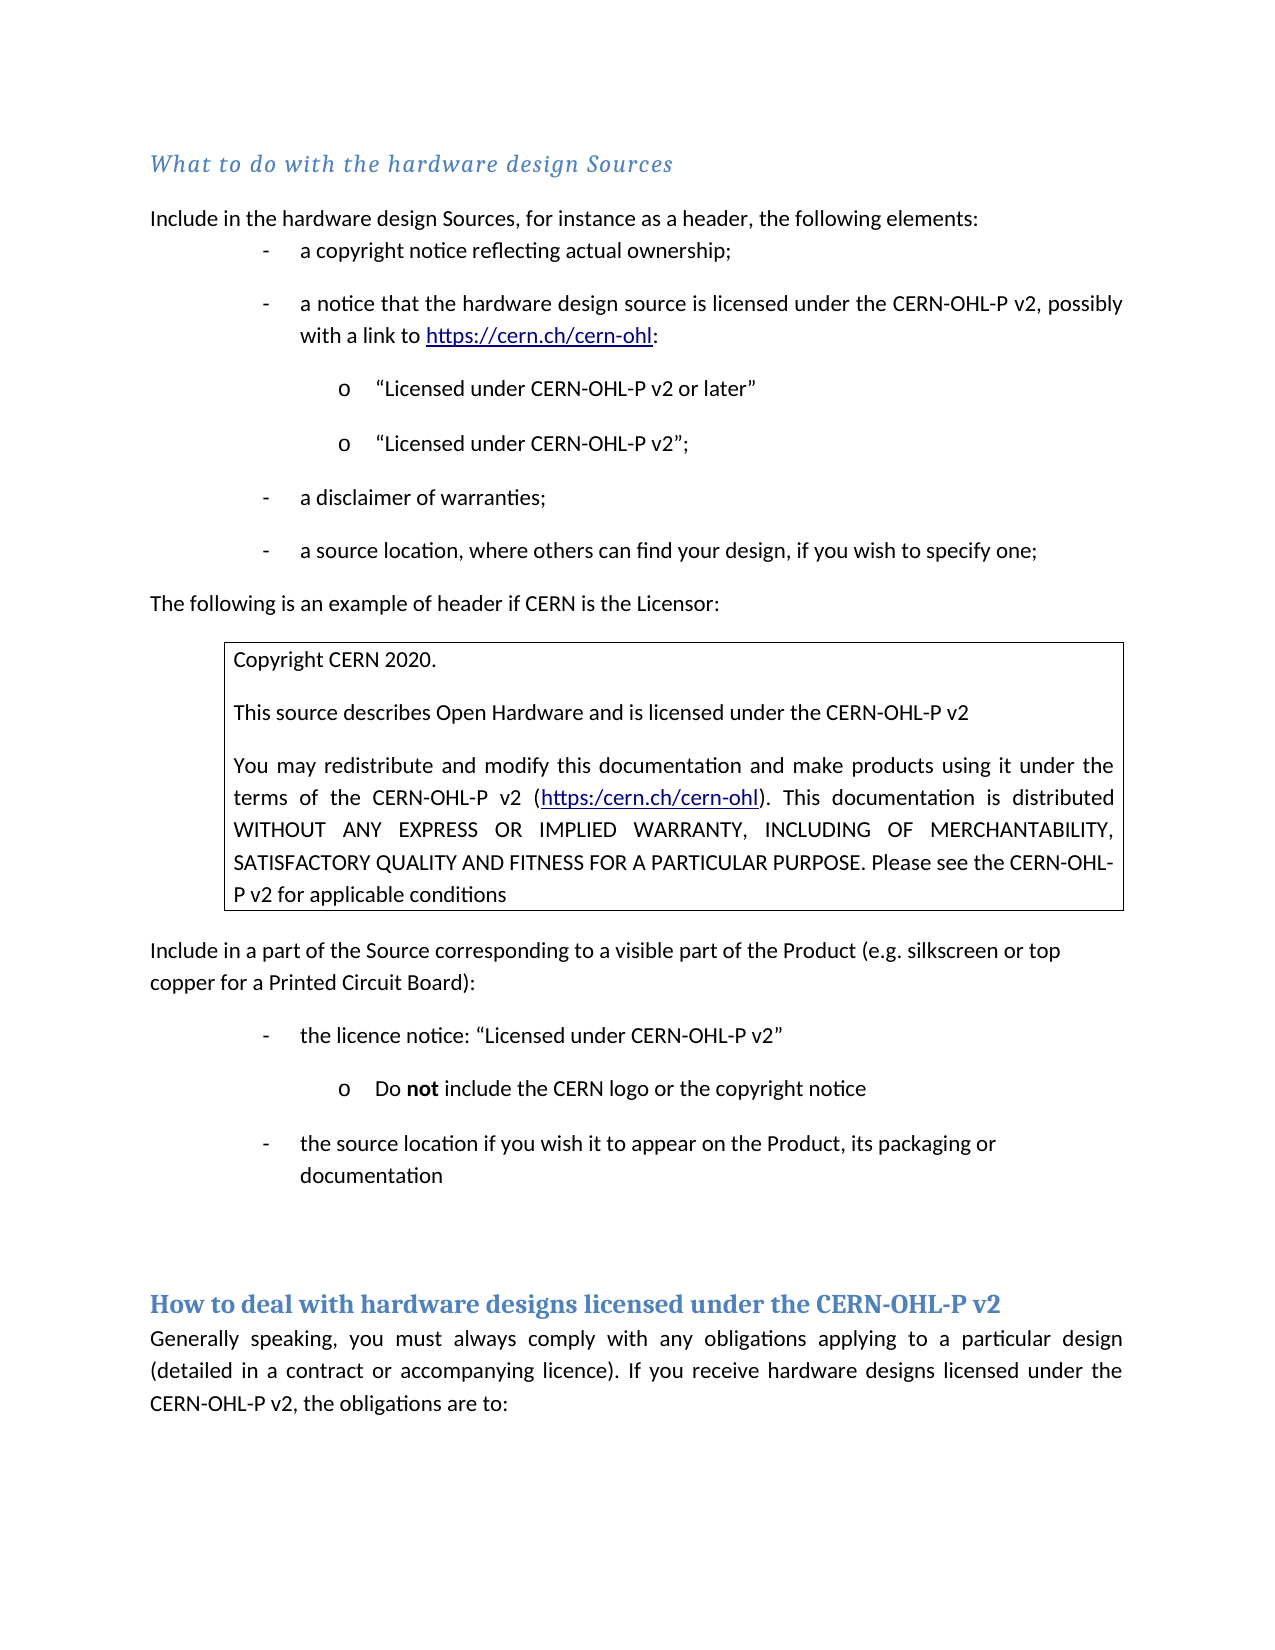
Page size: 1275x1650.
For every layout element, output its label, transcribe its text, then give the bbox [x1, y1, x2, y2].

subtitle What to do with the hardware design Sources [150, 150, 1125, 179]
list “Licensed under CERN-OHL-P v2”; [337, 429, 1125, 458]
text Include in the hardware design Sources, for instance as a header, the following elements: [150, 204, 1125, 232]
list the source location if you wish it to appear on the Product, its packaging or documentation [262, 1129, 1125, 1189]
text The following is an example of header if CERN is the Licensor: [150, 589, 1125, 617]
text This source describes Open Hardware and is licensed under the CERN-OHL-P v2 [225, 695, 1123, 726]
text Copyright CERN 2020. [225, 643, 1123, 673]
list “Licensed under CERN-OHL-P v2 or later” [337, 374, 1125, 403]
text You may redistribute and modify this documentation and make products using it under the terms of the CERN-OHL-P v2 (https:/cern.ch/cern-ohl). This documentation is distributed WITHOUT ANY EXPRESS OR IMPLIED WARRANTY, INCLUDING OF MERCHANTABILITY, SATISFACTORY QUALITY AND FITNESS FOR A PARTICULAR PURPOSE. Please see the CERN-OHL-P v2 for applicable conditions [225, 748, 1123, 910]
list the licence notice: “Licensed under CERN-OHL-P v2” [262, 1021, 1125, 1049]
text Include in a part of the Source corresponding to a visible part of the Product (e.g. silkscreen or top copper for a Printed Circuit Board): [150, 936, 1125, 996]
list a copyright notice reflecting actual ownership; [262, 236, 1125, 264]
text Generally speaking, you must always comply with any obligations applying to a particular design (detailed in a contract or accompanying licence). If you receive hardware designs licensed under the CERN-OHL-P v2, the obligations are to: [150, 1324, 1125, 1417]
list a source location, where others can find your design, if you wish to specify one; [262, 536, 1125, 564]
list a notice that the hardware design source is licensed under the CERN-OHL-P v2, possibly with a link to https://cern.ch/cern-ohl: [262, 289, 1125, 349]
subtitle How to deal with hardware designs licensed under the CERN-OHL-P v2 [150, 1289, 1125, 1320]
list Do not include the CERN logo or the copyright notice [337, 1074, 1125, 1103]
list a disclaimer of warranties; [262, 483, 1125, 511]
